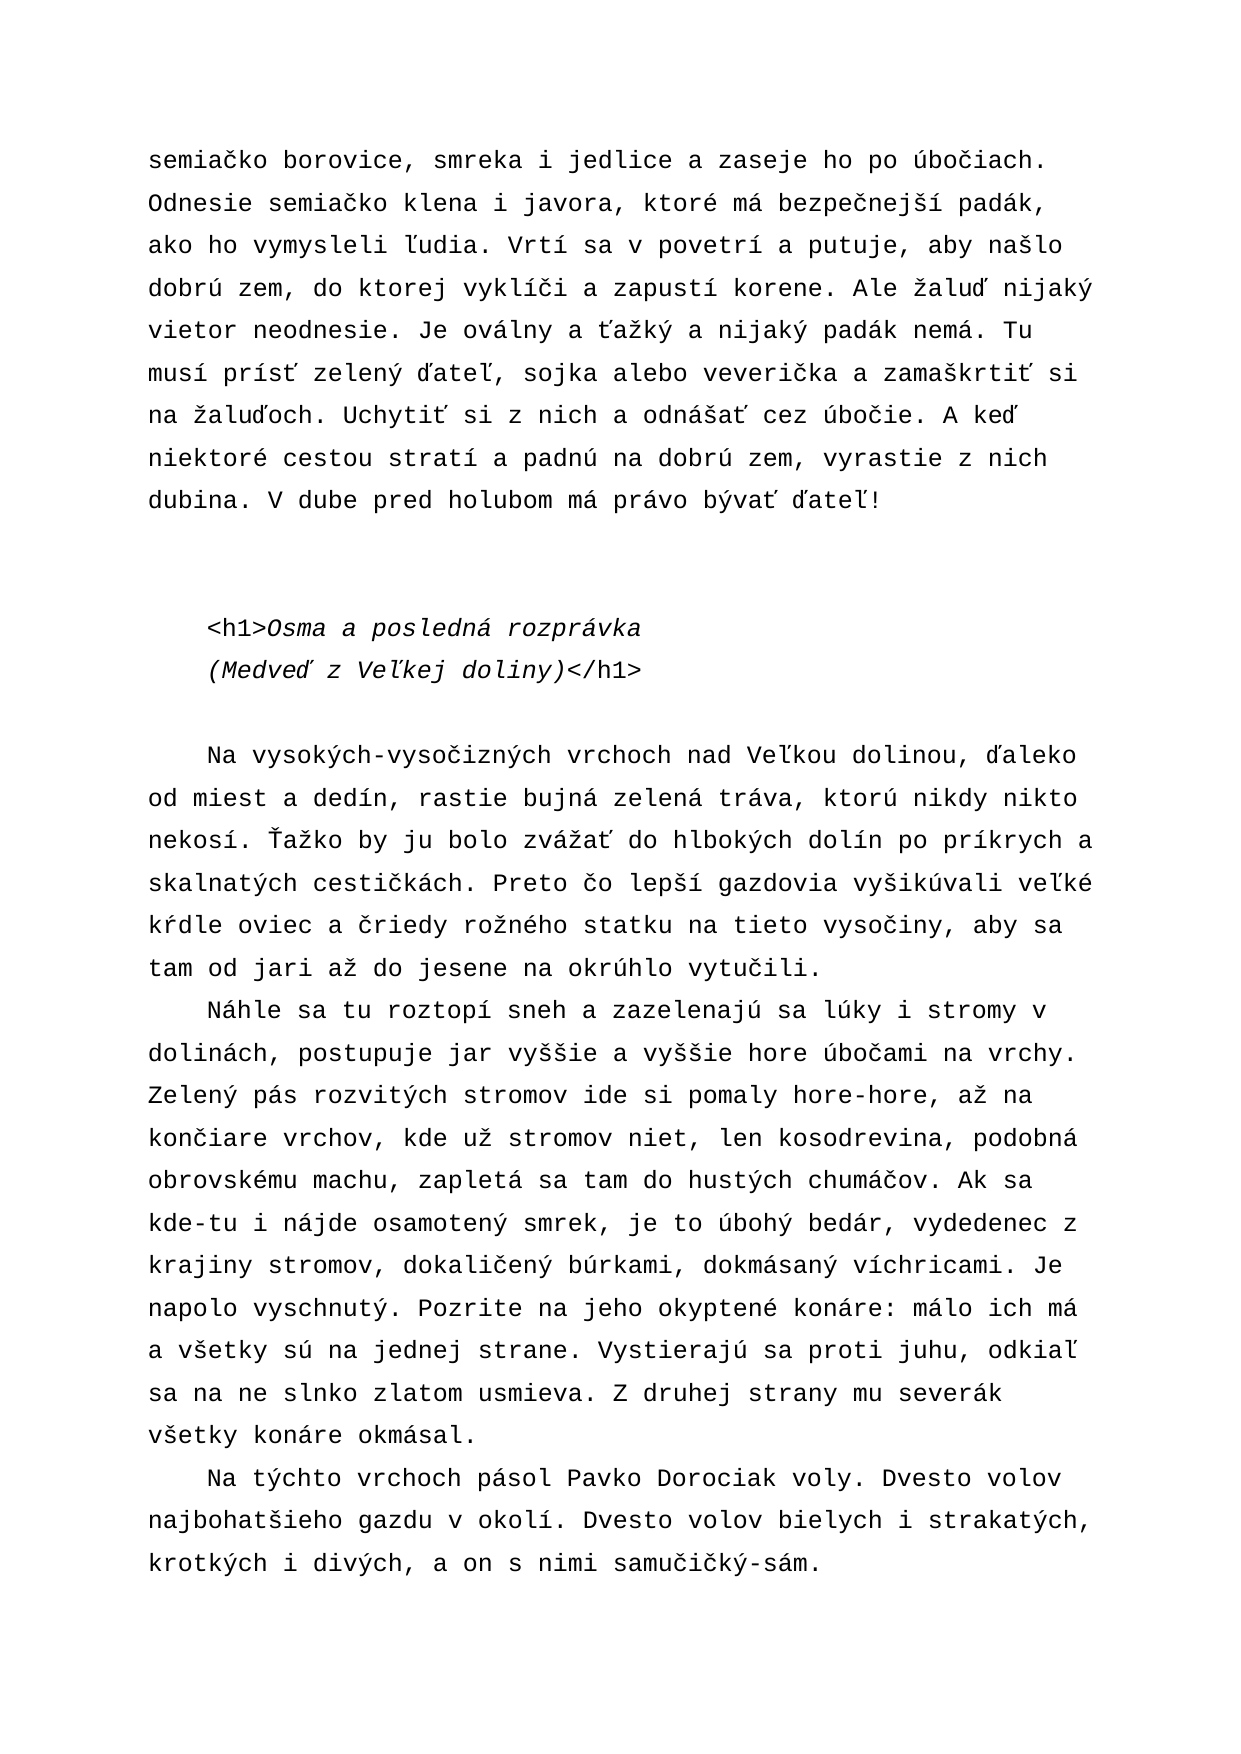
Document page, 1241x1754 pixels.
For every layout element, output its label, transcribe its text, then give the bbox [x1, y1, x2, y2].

text Na týchto vrchoch pásol Pavko Dorociak voly. Dvesto volov najbohatšieho gazdu v okolí. Dvesto volov bielych i strakatých, krotkých i divých, a on s nimi samučičký-sám. [148, 1465, 1093, 1578]
text (Medveď z Veľkej doliny)</h1> [148, 658, 1093, 686]
text <h1>Osma a posledná rozprávka [148, 615, 1093, 643]
text semiačko borovice, smreka i jedlice a zaseje ho po úbočiach. Odnesie semiačko klena i javora, ktoré má bezpečnejší padák, ako ho vymysleli ľudia. Vrtí sa v povetrí a putuje, aby našlo dobrú zem, do ktorej vyklíči a zapustí korene. Ale žaluď nijaký vietor neodnesie. Je oválny a ťažký a nijaký padák nemá. Tu musí prísť zelený ďateľ, sojka alebo veverička a zamaškrtiť si na žaluďoch. Uchytiť si z nich a odnášať cez úbočie. A keď niektoré cestou stratí a padnú na dobrú zem, vyrastie z nich dubina. V dube pred holubom má právo bývať ďateľ! [148, 148, 1093, 516]
text Na vysokých-vysočizných vrchoch nad Veľkou dolinou, ďaleko od miest a dedín, rastie bujná zelená tráva, ktorú nikdy nikto nekosí. Ťažko by ju bolo zvážať do hlbokých dolín po príkrych a skalnatých cestičkách. Preto čo lepší gazdovia vyšikúvali veľké kŕdle oviec a čriedy rožného statku na tieto vysočiny, aby sa tam od jari až do jesene na okrúhlo vytučili. [148, 743, 1093, 983]
text Náhle sa tu roztopí sneh a zazelenajú sa lúky i stromy v dolinách, postupuje jar vyššie a vyššie hore úbočami na vrchy. Zelený pás rozvitých stromov ide si pomaly hore-hore, až na končiare vrchov, kde už stromov niet, len kosodrevina, podobná obrovskému machu, zapletá sa tam do hustých chumáčov. Ak sa kde-tu i nájde osamotený smrek, je to úbohý bedár, vydedenec z krajiny stromov, dokaličený búrkami, dokmásaný víchricami. Je napolo vyschnutý. Pozrite na jeho okyptené konáre: málo ich má a všetky sú na jednej strane. Vystierajú sa proti juhu, odkiaľ sa na ne slnko zlatom usmieva. Z druhej strany mu severák všetky konáre okmásal. [148, 998, 1093, 1451]
